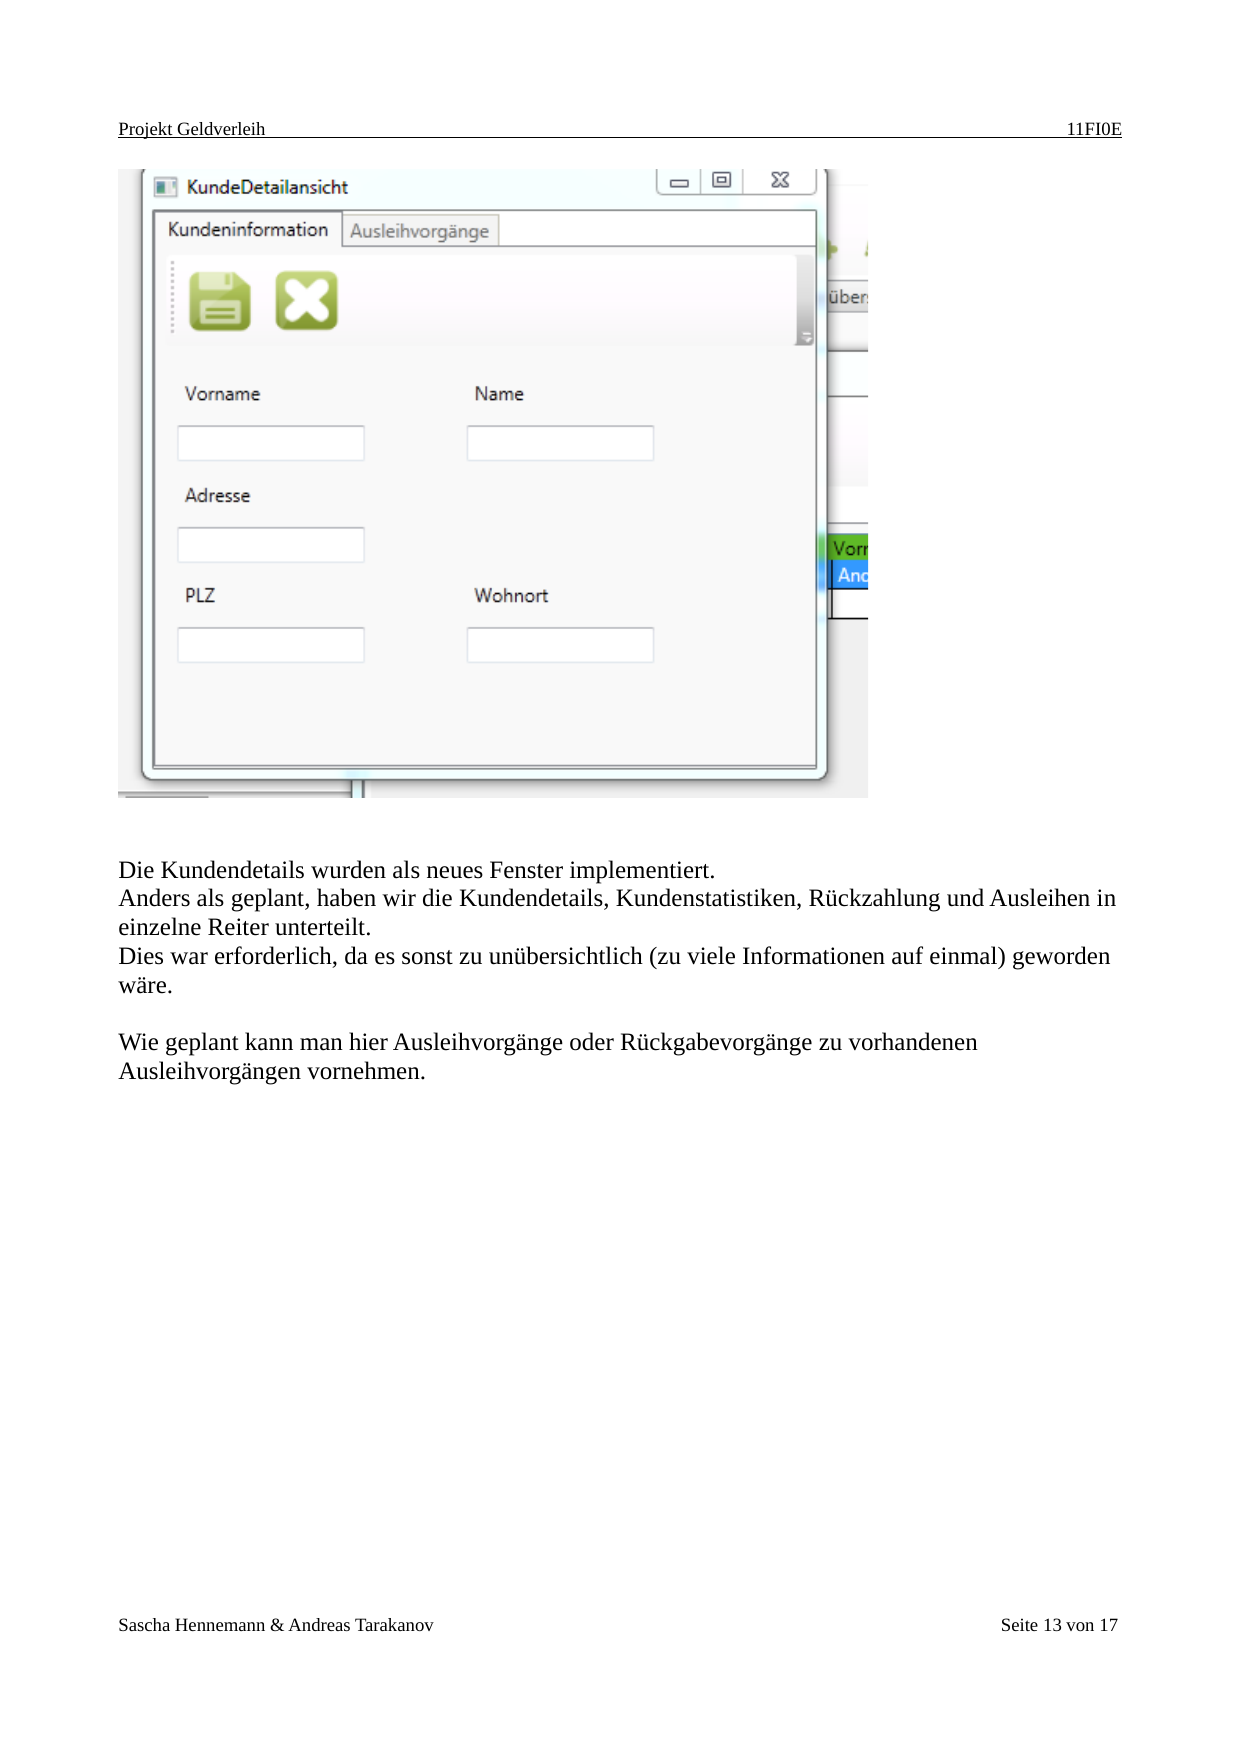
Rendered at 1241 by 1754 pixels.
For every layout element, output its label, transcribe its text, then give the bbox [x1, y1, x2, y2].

text Anders als geplant, haben wir die Kundendetails, Kundenstatistiken, Rückzahlung und Ausleihen in einzelne Reiter unterteilt. [118, 883, 1122, 941]
text Dies war erforderlich, da es sonst zu unübersichtlich (zu viele Informationen auf einmal) geworden wäre. [118, 941, 1122, 998]
text Die Kundendetails wurden als neues Fenster implementiert. [118, 855, 1122, 883]
text Wie geplant kann man hier Ausleihvorgänge oder Rückgabevorgänge zu vorhandenen Ausleihvorgängen vornehmen. [118, 1027, 1122, 1085]
picture [118, 169, 869, 798]
